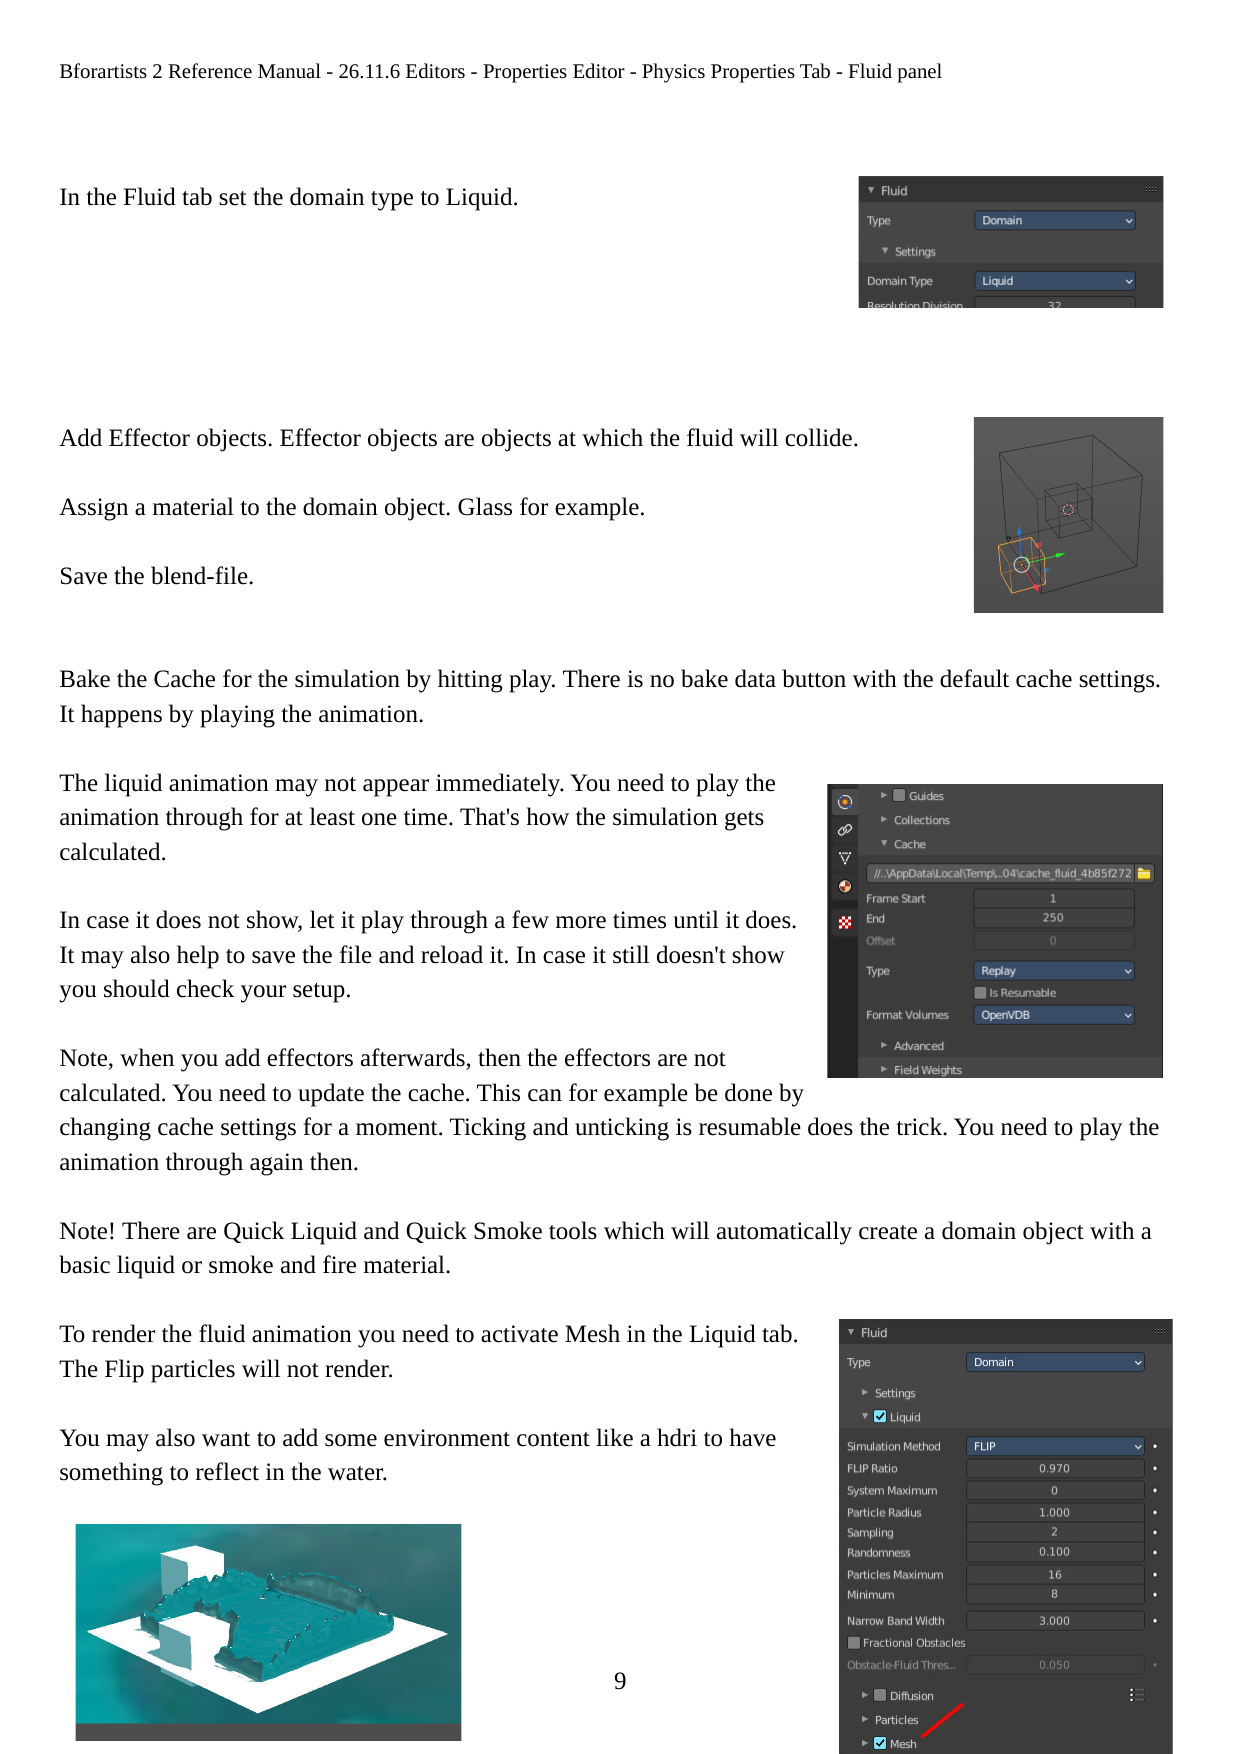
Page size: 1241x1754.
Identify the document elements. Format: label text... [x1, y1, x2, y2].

picture [858, 176, 1164, 308]
text Note, when you add effectors afterwards, then the effectors are not calculated. You need to update the cache. This can for example be done by changing cache settings for a moment. Ticking and unticking is resumable does the trick. You need to play the animation through again then. [59, 1043, 1181, 1176]
text Assign a material to the domain object. Glass for example. [59, 492, 973, 521]
text [1164, 561, 1181, 589]
text To render the fluid animation you need to activate Mesh in the Liquid tab. The Flip particles will not render. [59, 1319, 839, 1383]
picture [973, 417, 1164, 613]
picture [839, 1319, 1173, 1754]
picture [827, 784, 1164, 1078]
text Bake the Cache for the simulation by hitting play. There is no bake data button with the default cache settings. It happens by playing the animation. [59, 664, 1181, 727]
text In the Fluid tab set the domain type to Liquid. [59, 182, 858, 210]
text Note! There are Quick Liquid and Quick Smoke tools which will automatically create a domain object with a basic liquid or smoke and fire material. [59, 1216, 1181, 1279]
text You may also want to add some environment content like a hdri to have something to reflect in the water. [59, 1423, 839, 1486]
text In case it does not show, let it play through a few more times until it does. It may also help to save the file and reload it. In case it still doesn't show you should check your setup. [59, 906, 827, 1003]
text The liquid animation may not appear immediately. You need to play the animation through for at least one time. That's how the simulation gets calculated. [59, 768, 1181, 865]
text Add Effector objects. Effector objects are objects at which the fluid will collide. [59, 423, 973, 452]
picture [75, 1524, 462, 1741]
text Save the blend-file. [59, 561, 973, 589]
